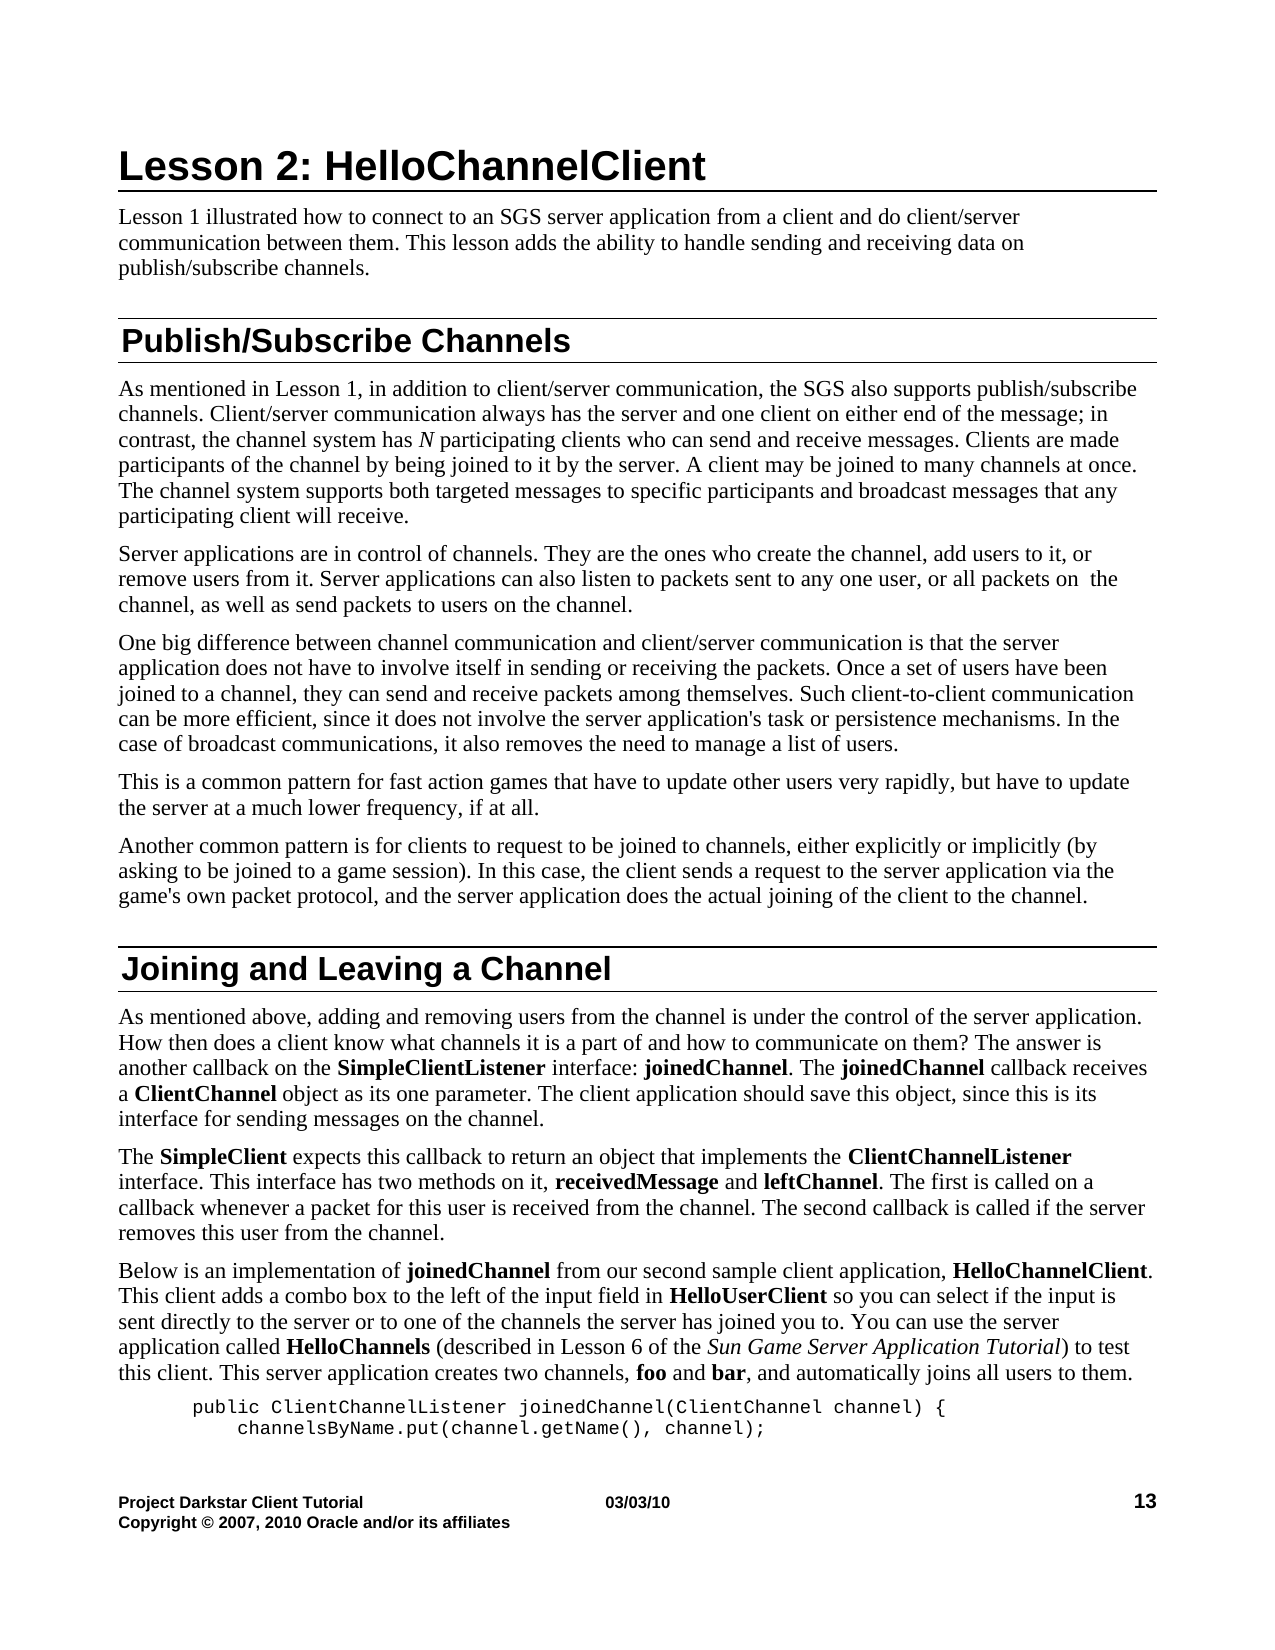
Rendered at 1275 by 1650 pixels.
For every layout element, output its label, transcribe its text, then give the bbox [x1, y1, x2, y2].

text This is a common pattern for fast action games that have to update other users very rapidly, but have to update the server at a much lower frequency, if at all. [118, 769, 1157, 820]
subtitle Publish/Subscribe Channels [118, 319, 1157, 362]
text channelsByName.put(channel.getName(), channel); [192, 1419, 1098, 1440]
text Server applications are in control of channels. They are the ones who create the channel, add users to it, or remove users from it. Server applications can also listen to packets sent to any one user, or all packets on the channel, as well as send packets to users on the channel. [118, 541, 1157, 617]
text Lesson 1 illustrated how to connect to an SGS server application from a client and do client/server communication between them. This lesson adds the ability to handle sending and receiving data on publish/subscribe channels. [118, 204, 1157, 281]
text As mentioned in Lesson 1, in addition to client/server communication, the SGS also supports publish/subscribe channels. Client/server communication always has the server and one client on either end of the message; in contrast, the channel system has N participating clients who can send and receive messages. Clients are made participants of the channel by being joined to it by the server. A client may be joined to many channels at once. The channel system supports both targeted messages to specific participants and broadcast messages that any participating client will receive. [118, 376, 1157, 528]
text One big difference between channel communication and client/server communication is that the server application does not have to involve itself in sending or receiving the packets. Once a set of users have been joined to a channel, they can send and receive packets among themselves. Such client-to-client communication can be more efficient, since it does not involve the server application's task or persistence mechanisms. In the case of broadcast communications, it also removes the need to manage a list of users. [118, 630, 1157, 757]
subtitle Lesson 2: HelloChannelClient [118, 143, 1157, 190]
text As mentioned above, adding and removing users from the channel is under the control of the server application. How then does a client know what channels it is a part of and how to communicate on them? The answer is another callback on the SimpleClientListener interface: joinedChannel. The joinedChannel callback receives a ClientChannel object as its one parameter. The client application should save this object, since this is its interface for sending messages on the channel. [118, 1004, 1157, 1131]
subtitle Joining and Leaving a Channel [118, 948, 1157, 991]
text Another common pattern is for clients to request to be joined to channels, either explicitly or implicitly (by asking to be joined to a game session). In this case, the client sends a request to the server application via the game's own packet protocol, and the server application does the actual joining of the client to the channel. [118, 833, 1157, 909]
text Below is an implementation of joinedChannel from our second sample client application, HelloChannelClient. This client adds a combo box to the left of the input field in HelloUserClient so you can select if the input is sent directly to the server or to one of the channels the server has joined you to. You can use the server application called HelloChannels (described in Lesson 6 of the Sun Game Server Application Tutorial) to test this client. This server application creates two channels, foo and bar, and automatically joins all users to them. [118, 1258, 1157, 1385]
text The SimpleClient expects this callback to return an object that implements the ClientChannelListener interface. This interface has two methods on it, receivedMessage and leftChannel. The first is called on a callback whenever a packet for this user is received from the channel. The second callback is called if the server removes this user from the channel. [118, 1144, 1157, 1246]
text public ClientChannelListener joinedChannel(ClientChannel channel) { [192, 1398, 1098, 1419]
